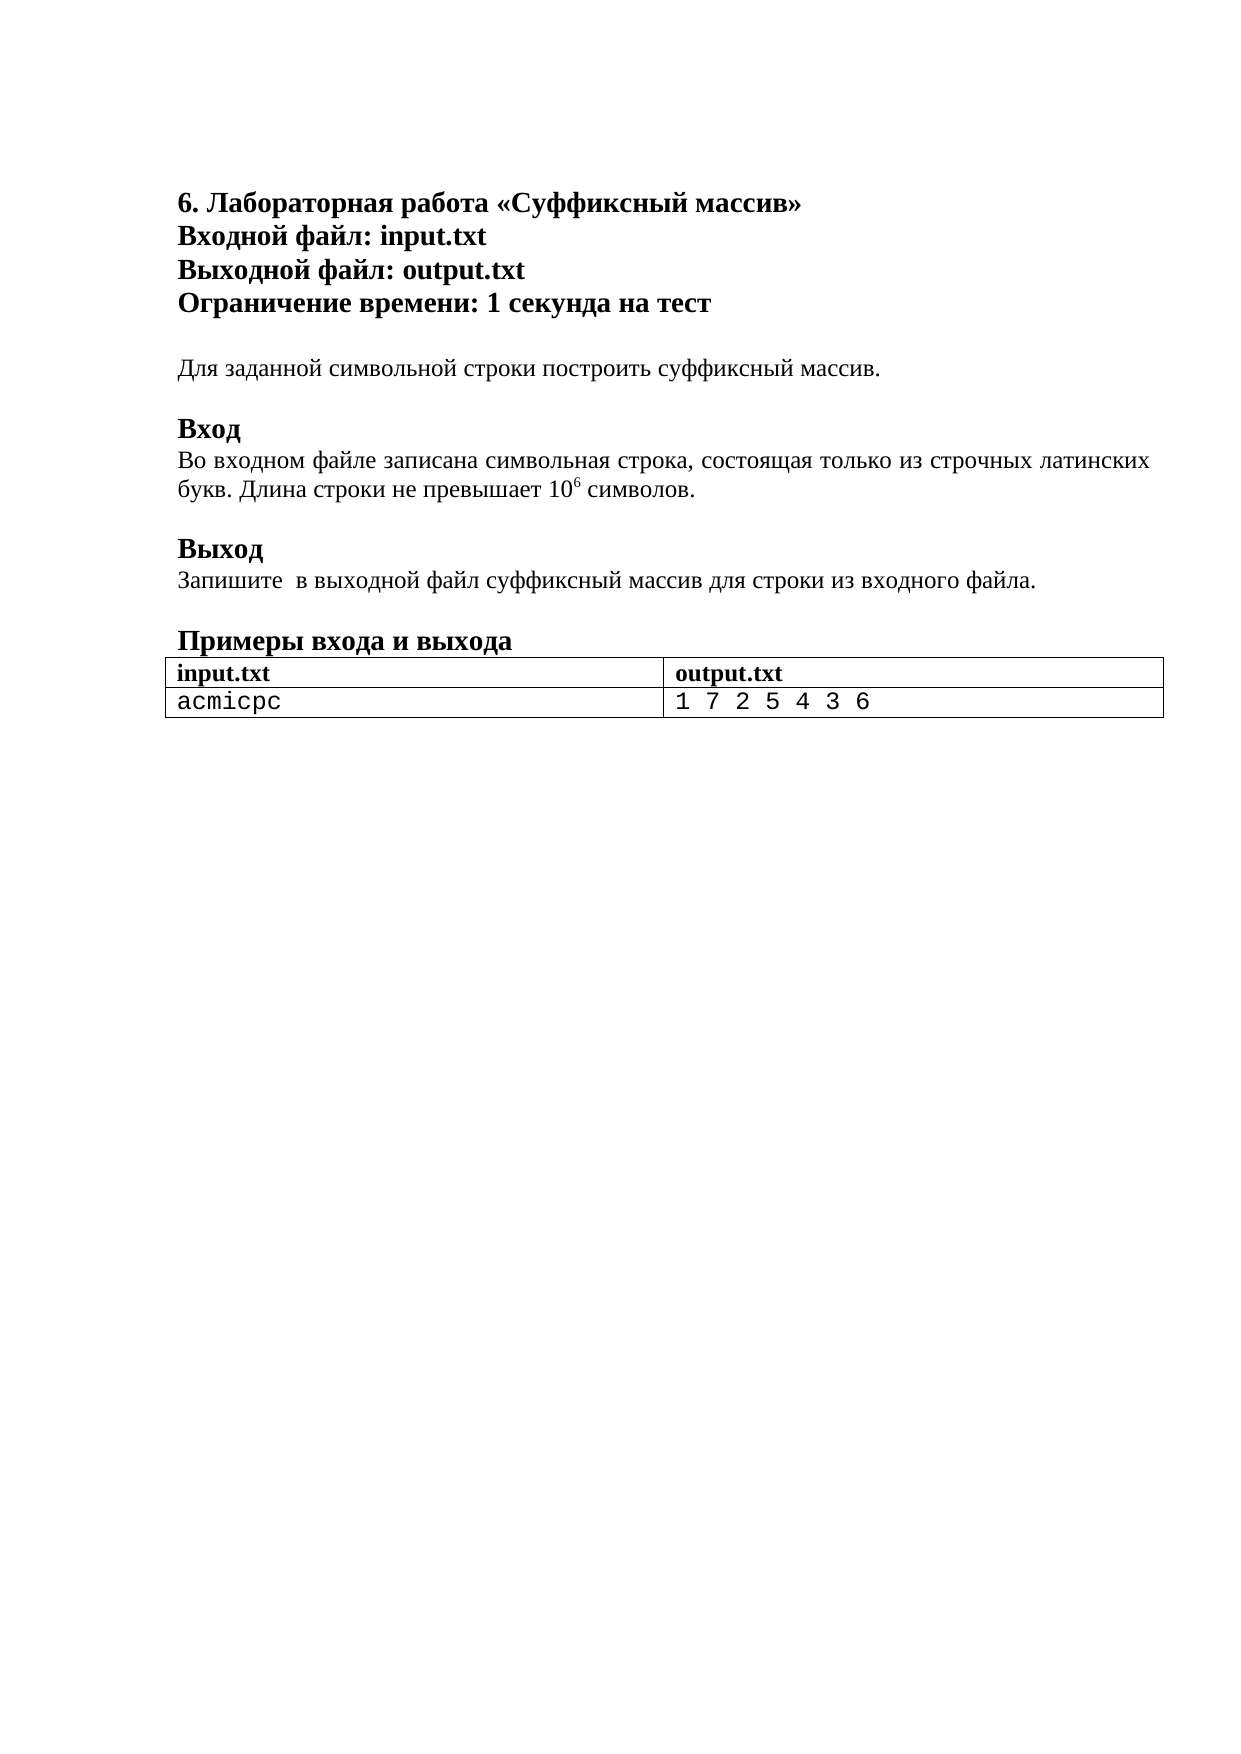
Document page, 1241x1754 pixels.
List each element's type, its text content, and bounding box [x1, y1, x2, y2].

text Примеры входа и выхода [177, 623, 1152, 657]
text Ограничение времени: 1 секунда на тест [177, 286, 1152, 319]
text Выход [177, 532, 1152, 565]
text Входной файл: input.txt [177, 219, 1152, 252]
text Запишите в выходной файл суффиксный массив для строки из входного файла. [177, 565, 1152, 594]
table_cell 1 7 2 5 4 3 6 [664, 688, 1163, 717]
text Вход [177, 411, 1152, 444]
text Выходной файл: output.txt [177, 252, 1152, 286]
text Для заданной символьной строки построить суффиксный массив. [177, 353, 1152, 382]
table_cell acmicpc [166, 688, 663, 717]
table_header input.txt [166, 658, 663, 687]
text 6. Лабораторная работа «Суффиксный массив» [177, 185, 1152, 219]
text Во входном файле записана символьная строка, состоящая только из строчных латинских букв. Длина строки не превышает 106 символов. [177, 444, 1152, 503]
table_header output.txt [664, 658, 1163, 687]
